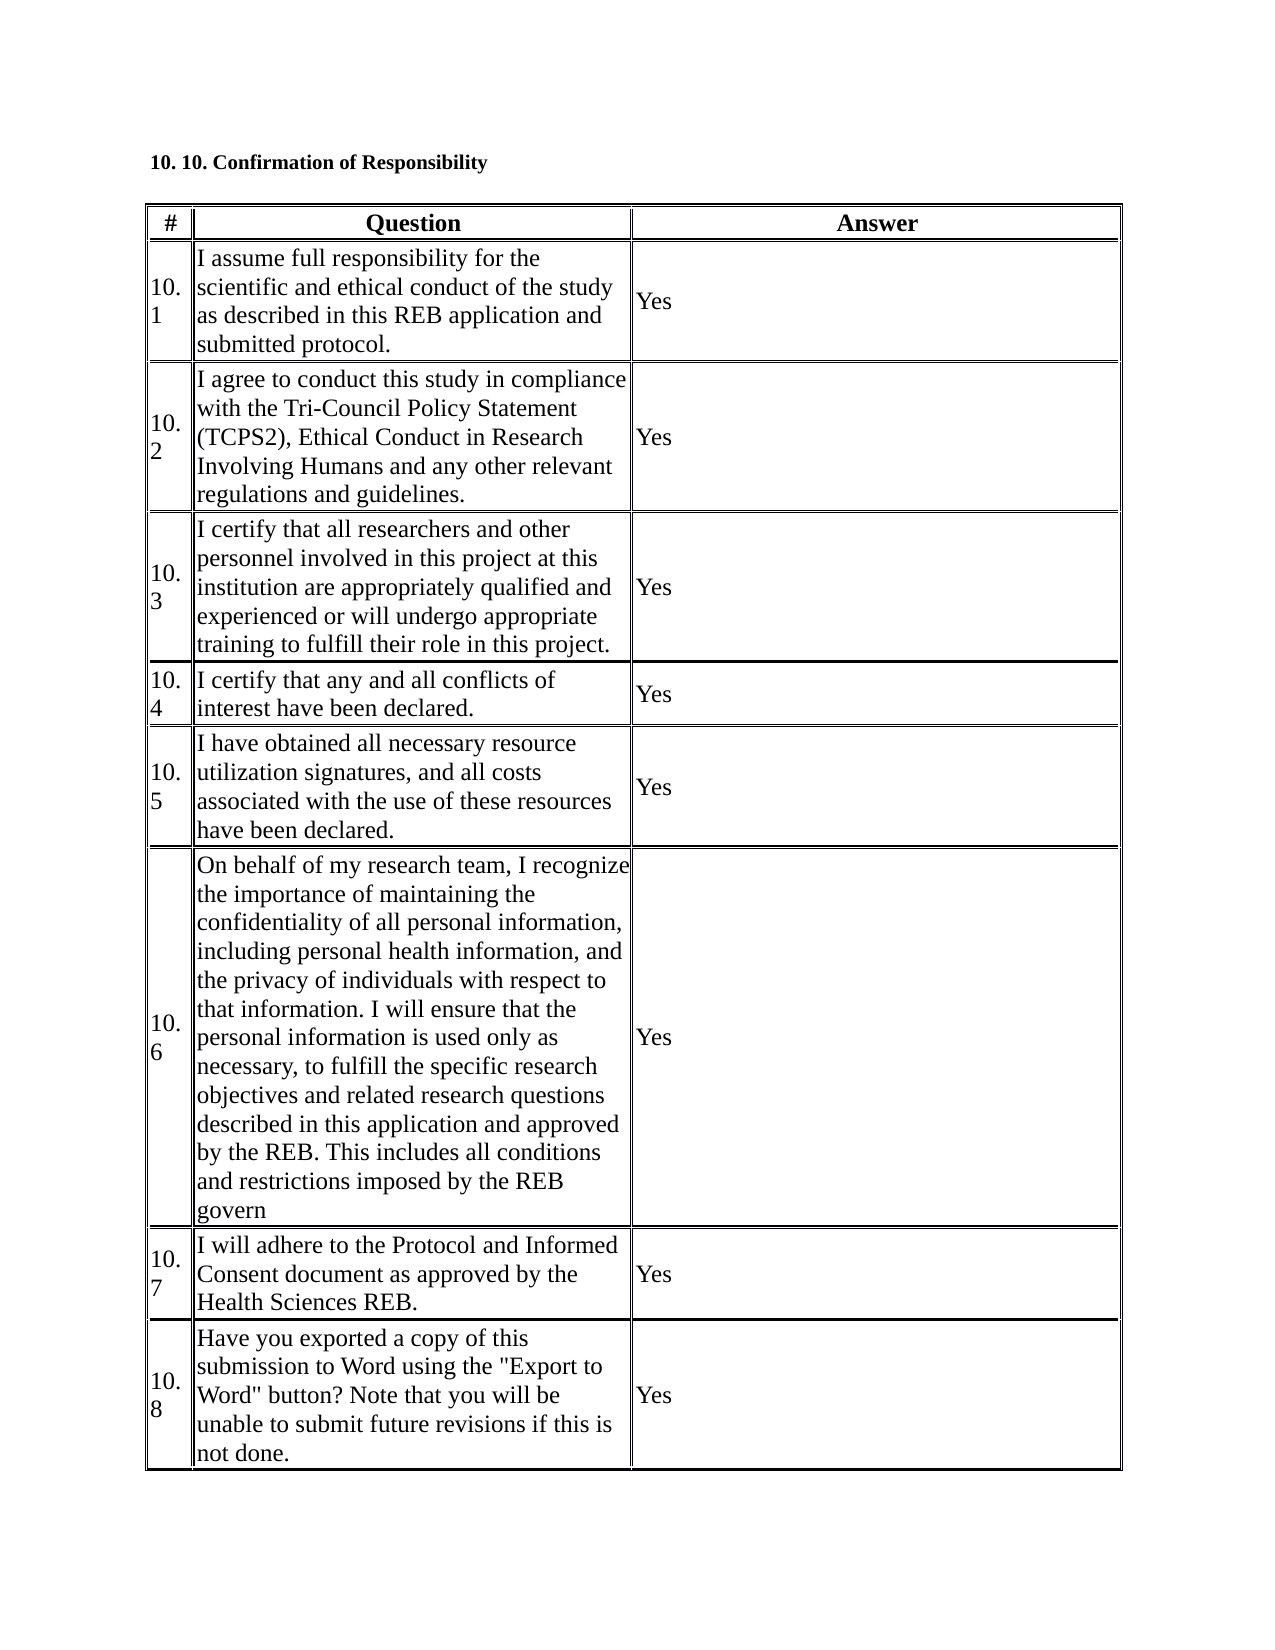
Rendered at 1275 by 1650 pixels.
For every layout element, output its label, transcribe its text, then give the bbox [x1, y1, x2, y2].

table_cell 10.7 [148, 1225, 191, 1318]
table_cell Yes [631, 1318, 1121, 1468]
table_header Answer [631, 207, 1120, 238]
table_cell 10.5 [146, 724, 193, 845]
table_cell On behalf of my research team, I recognize the importance of maintaining the confidentiality of all personal information, including personal health information, and the privacy of individuals with respect to that information. I will ensure that the personal information is used only as necessary, to fulfill the specific research objectives and related research questions described in this application and approved by the REB. This includes all conditions and restrictions imposed by the REB govern [195, 849, 630, 1225]
table_header Question [193, 207, 631, 238]
table_cell I certify that any and all conflicts of interest have been declared. [195, 663, 630, 724]
table_cell 10.6 [148, 845, 191, 1225]
subtitle 10. 10. Confirmation of Responsibility [150, 150, 1125, 174]
table_cell 10.2 [146, 360, 193, 510]
table_cell 10.3 [146, 510, 193, 660]
table_cell 10.4 [148, 660, 191, 724]
table_cell Yes [633, 238, 1120, 360]
table_cell Yes [631, 510, 1121, 660]
table_cell I assume full responsibility for the scientific and ethical conduct of the study as described in this REB application and submitted protocol. [195, 242, 630, 360]
table_cell I agree to conduct this study in compliance with the Tri-Council Policy Statement (TCPS2), Ethical Conduct in Research Involving Humans and any other relevant regulations and guidelines. [195, 363, 630, 510]
table_cell Yes [633, 1225, 1120, 1318]
table_cell Yes [633, 660, 1120, 724]
table_cell Have you exported a copy of this submission to Word using the "Export to Word" button? Note that you will be unable to submit future revisions if this is not done. [193, 1321, 631, 1468]
table_cell Yes [633, 845, 1120, 1225]
table_cell 10.8 [146, 1318, 193, 1468]
table_cell 10.1 [148, 238, 191, 360]
table_header # [148, 205, 193, 238]
table_cell Yes [631, 724, 1121, 845]
table_cell I will adhere to the Protocol and Informed Consent document as approved by the Health Sciences REB. [195, 1229, 630, 1318]
table_cell Yes [631, 360, 1121, 510]
table_cell I certify that all researchers and other personnel involved in this project at this institution are appropriately qualified and experienced or will undergo appropriate training to fulfill their role in this project. [195, 513, 630, 660]
table_cell I have obtained all necessary resource utilization signatures, and all costs associated with the use of these resources have been declared. [195, 727, 630, 845]
